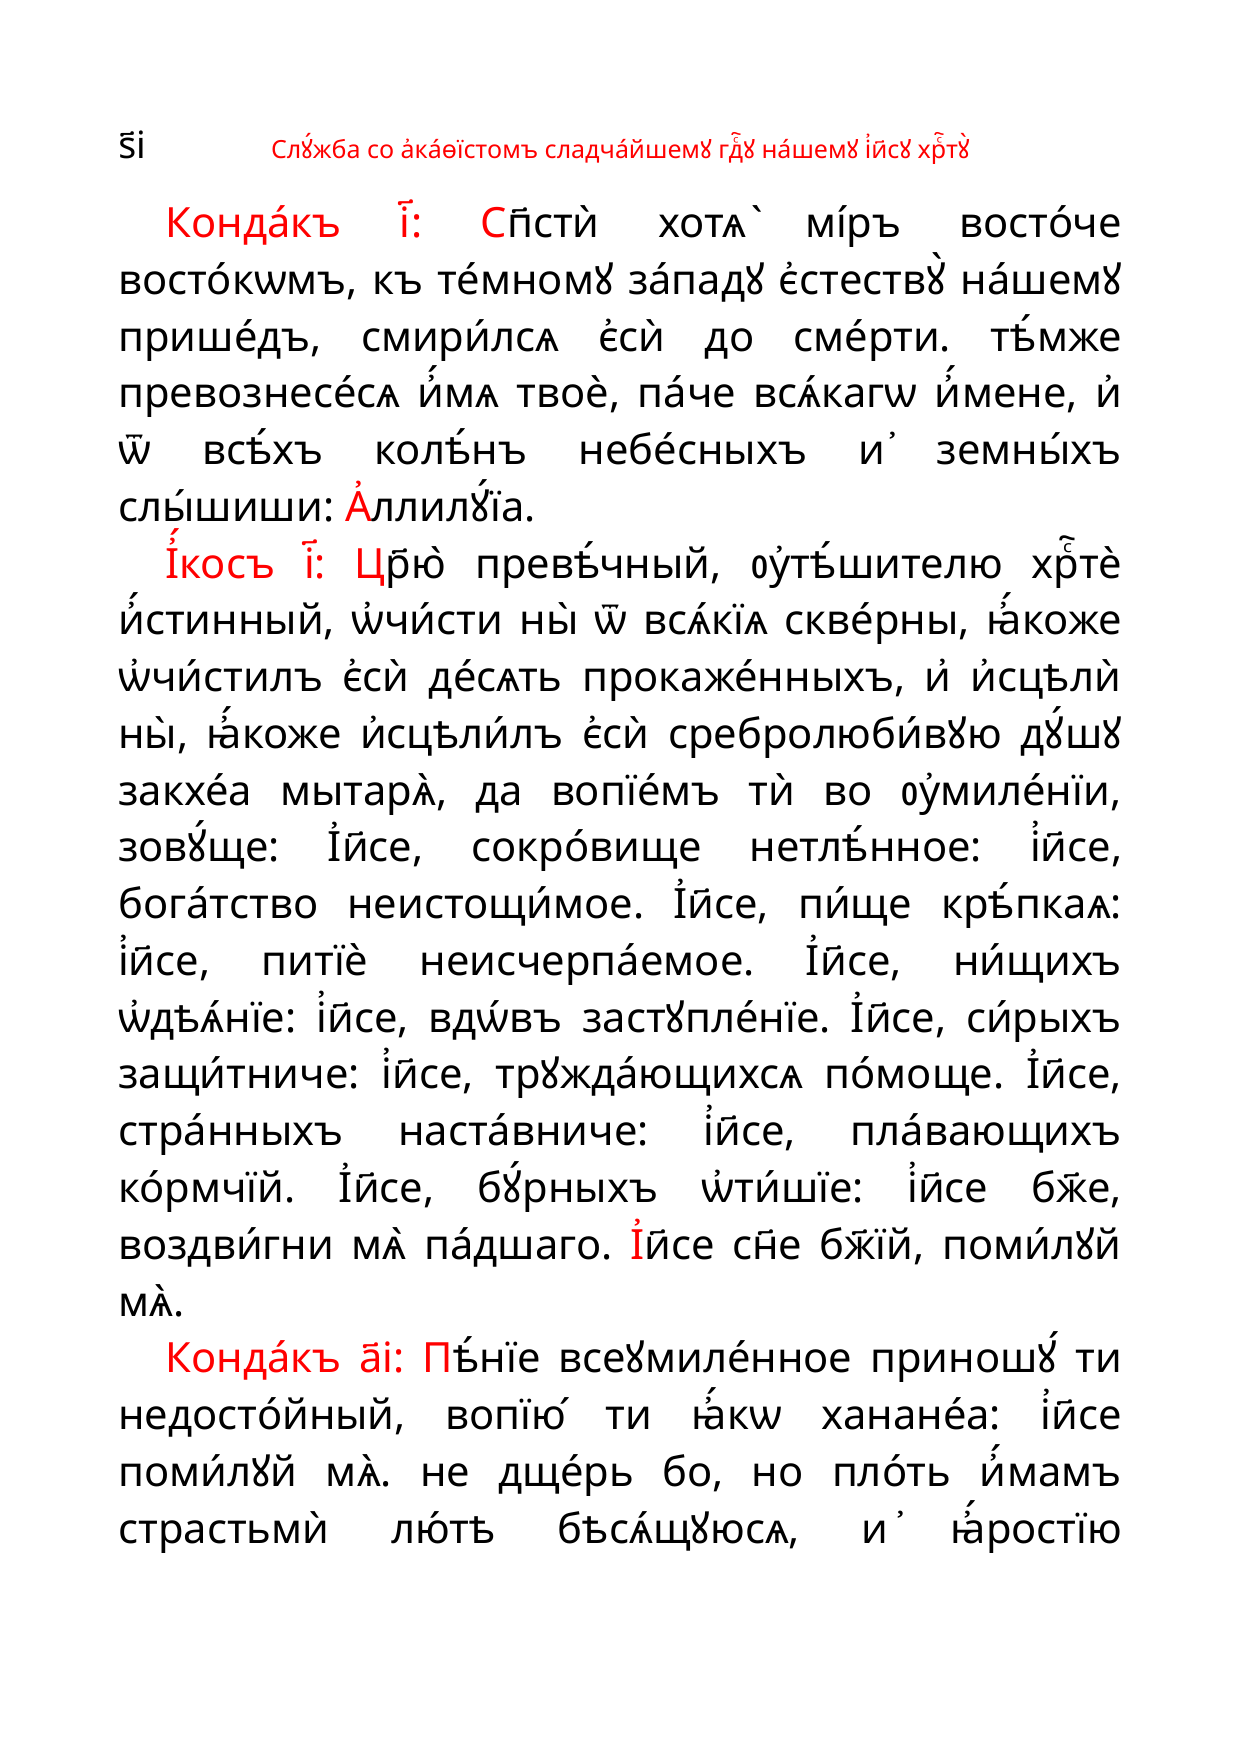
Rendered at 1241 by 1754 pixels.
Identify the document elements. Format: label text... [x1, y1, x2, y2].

text І҆́косъ і҃: Цр҃ю̀ превѣ́чный, ᲂу҆тѣ́шителю хрⷭ҇тѐ и҆́стинный, ѡ҆чи́сти ны̀ ѿ всѧ́кїѧ скве́рны, ꙗ҆́коже ѡ҆чи́стилъ є҆сѝ де́сѧть прокаже́нныхъ, и҆ и҆сцѣлѝ ны̀, ꙗ҆́коже и҆сцѣли́лъ є҆сѝ сребролюби́вꙋю дꙋ́шꙋ закхе́а мытарѧ̀, да вопїе́мъ тѝ во ᲂу҆миле́нїи, зовꙋ́ще: І҆и҃се, сокро́вище нетлѣ́нное: і҆и҃се, бога́тство неистощи́мое. І҆и҃се, пи́ще крѣ́пкаѧ: і҆и҃се, питїѐ неисчерпа́емое. І҆и҃се, ни́щихъ ѡ҆дѣѧ́нїе: і҆и҃се, вдѡ́въ застꙋпле́нїе. І҆и҃се, си́рыхъ защи́тниче: і҆и҃се, трꙋжда́ющихсѧ по́моще. І҆и҃се, стра́нныхъ наста́вниче: і҆и҃се, пла́вающихъ ко́рмчїй. І҆и҃се, бꙋ́рныхъ ѡ҆ти́шїе: і҆и҃се бж҃е, воздви́гни мѧ̀ па́дшаго. І҆и҃се сн҃е бж҃їй, поми́лꙋй мѧ̀. [118, 533, 1122, 1328]
text Конда́къ а҃і: Пѣ́нїе всеꙋмиле́нное приношꙋ́ ти недосто́йный, вопїю́ ти ꙗ҆́кѡ ханане́а: і҆и҃се поми́лꙋй мѧ̀. не дще́рь бо, но пло́ть и҆́мамъ страстьмѝ лю́тѣ бѣсѧ́щꙋюсѧ, и҆ ꙗ҆́ростїю [118, 1328, 1122, 1555]
text Конда́къ і҃: Сп҃стѝ хотѧ̀ мі́ръ восто́че восто́кѡмъ, къ те́мномꙋ за́падꙋ є҆стествꙋ̀ на́шемꙋ прише́дъ, смири́лсѧ є҆сѝ до сме́рти. тѣ́мже превознесе́сѧ и҆́мѧ твоѐ, па́че всѧ́кагѡ и҆́мене, и҆ ѿ всѣ́хъ колѣ́нъ небе́сныхъ и҆ земны́хъ слы́шиши: А҆ллилꙋ́їа. [118, 193, 1122, 533]
